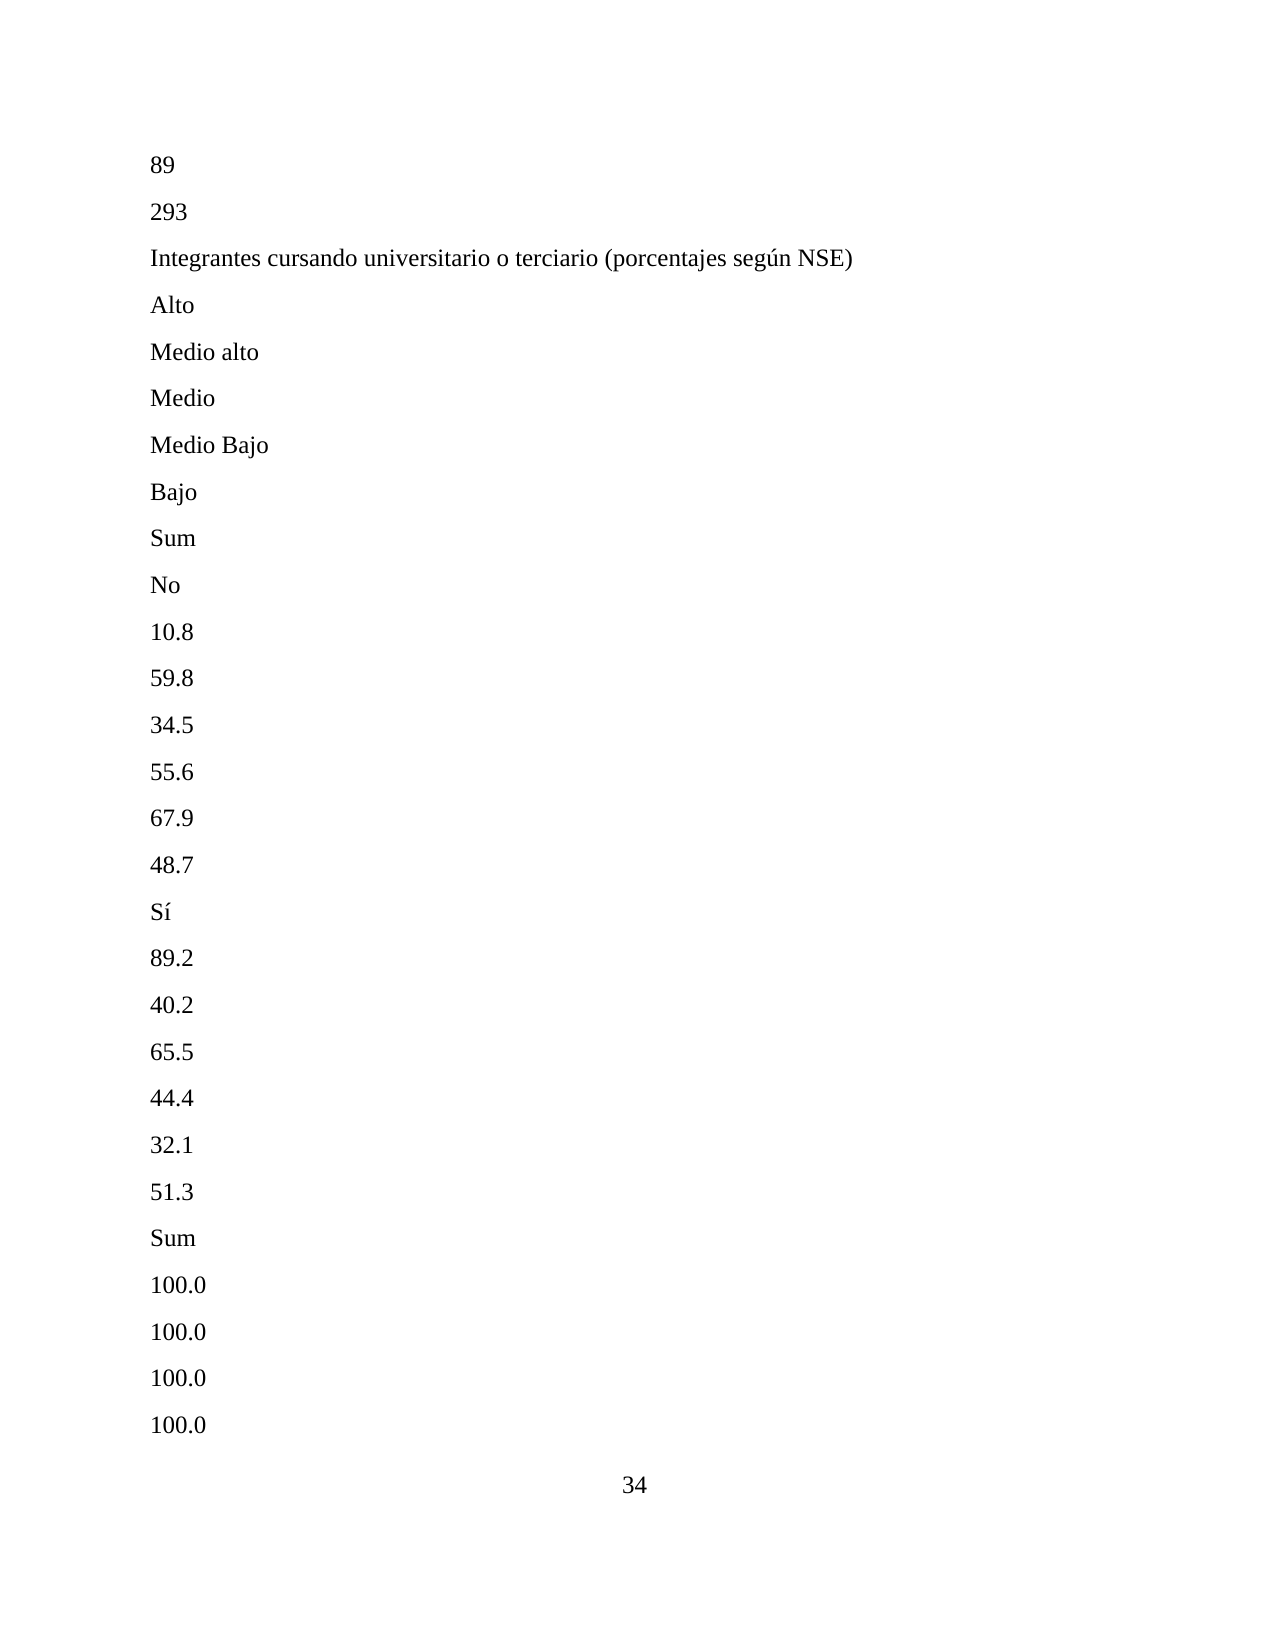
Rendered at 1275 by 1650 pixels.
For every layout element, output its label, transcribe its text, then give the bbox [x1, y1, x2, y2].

text 32.1 [150, 1130, 1125, 1159]
text Integrantes cursando universitario o terciario (porcentajes según NSE) [150, 243, 1125, 272]
text Sum [150, 523, 1125, 552]
text Medio [150, 383, 1125, 412]
text 51.3 [150, 1177, 1125, 1205]
text 10.8 [150, 617, 1125, 645]
text 40.2 [150, 990, 1125, 1019]
text Sí [150, 897, 1125, 925]
text Medio Bajo [150, 430, 1125, 459]
text 100.0 [150, 1317, 1125, 1345]
text 89 [150, 150, 1125, 179]
text 100.0 [150, 1270, 1125, 1299]
text 55.6 [150, 757, 1125, 785]
text 59.8 [150, 663, 1125, 692]
text Medio alto [150, 337, 1125, 365]
text 100.0 [150, 1410, 1125, 1439]
text No [150, 570, 1125, 599]
text 65.5 [150, 1037, 1125, 1065]
text Bajo [150, 477, 1125, 505]
text 100.0 [150, 1363, 1125, 1392]
text 67.9 [150, 803, 1125, 832]
text Sum [150, 1223, 1125, 1252]
text Alto [150, 290, 1125, 319]
text 44.4 [150, 1083, 1125, 1112]
text 34.5 [150, 710, 1125, 739]
text 48.7 [150, 850, 1125, 879]
text 293 [150, 197, 1125, 225]
text 89.2 [150, 943, 1125, 972]
